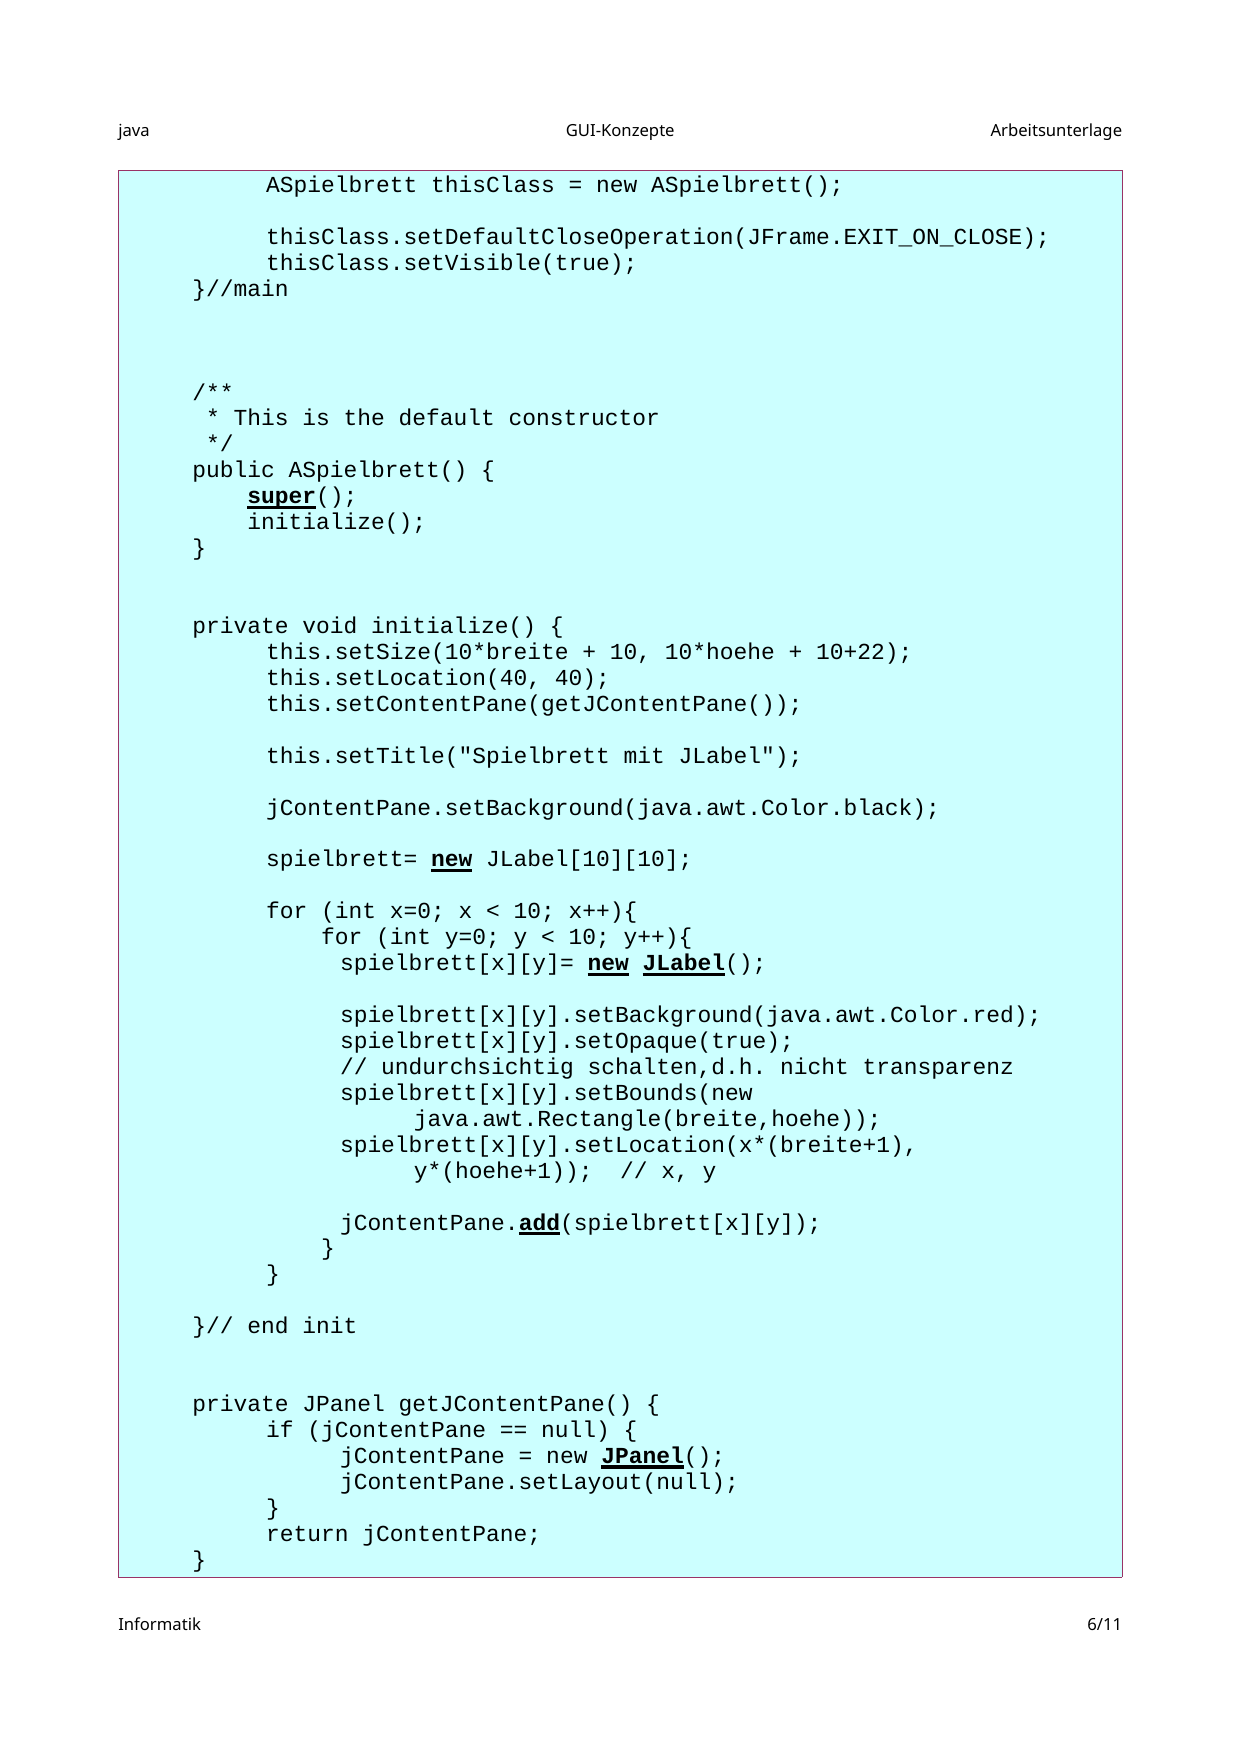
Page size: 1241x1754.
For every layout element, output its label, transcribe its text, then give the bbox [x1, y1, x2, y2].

text } [119, 1493, 1122, 1519]
text super(); [119, 482, 1122, 507]
text */ [119, 430, 1122, 456]
text } [119, 533, 1122, 559]
text jContentPane.setLayout(null); [119, 1467, 1122, 1493]
text public ASpielbrett() { [119, 456, 1122, 482]
text spielbrett[x][y].setBackground(java.awt.Color.red); [119, 1000, 1122, 1026]
text jContentPane = new JPanel(); [119, 1441, 1122, 1467]
text return jContentPane; [119, 1519, 1122, 1545]
text * This is the default constructor [119, 404, 1122, 430]
text } [119, 1260, 1122, 1286]
text ASpielbrett thisClass = new ASpielbrett(); [119, 171, 1122, 196]
text private JPanel getJContentPane() { [119, 1389, 1122, 1415]
text initialize(); [119, 507, 1122, 533]
text // undurchsichtig schalten,d.h. nicht transparenz [119, 1052, 1122, 1078]
text thisClass.setVisible(true); [119, 248, 1122, 274]
text this.setTitle("Spielbrett mit JLabel"); [119, 741, 1122, 767]
text for (int x=0; x < 10; x++){ [119, 897, 1122, 922]
text }// end init [119, 1312, 1122, 1337]
text spielbrett[x][y].setBounds(new [119, 1078, 1122, 1104]
text }//main [119, 274, 1122, 300]
text jContentPane.setBackground(java.awt.Color.black); [119, 793, 1122, 819]
text jContentPane.add(spielbrett[x][y]); [119, 1208, 1122, 1234]
text this.setSize(10*breite + 10, 10*hoehe + 10+22); [119, 637, 1122, 663]
text spielbrett= new JLabel[10][10]; [119, 845, 1122, 871]
text spielbrett[x][y]= new JLabel(); [119, 948, 1122, 974]
text java.awt.Rectangle(breite,hoehe)); [119, 1104, 1122, 1130]
text /** [119, 378, 1122, 404]
text this.setLocation(40, 40); [119, 663, 1122, 689]
text private void initialize() { [119, 611, 1122, 637]
text } [119, 1234, 1122, 1260]
text } [119, 1545, 1122, 1577]
text if (jContentPane == null) { [119, 1415, 1122, 1441]
text spielbrett[x][y].setOpaque(true); [119, 1026, 1122, 1052]
text spielbrett[x][y].setLocation(x*(breite+1), y*(hoehe+1)); // x, y [119, 1130, 1122, 1182]
text this.setContentPane(getJContentPane()); [119, 689, 1122, 715]
text thisClass.setDefaultCloseOperation(JFrame.EXIT_ON_CLOSE); [119, 222, 1122, 248]
text for (int y=0; y < 10; y++){ [119, 922, 1122, 948]
